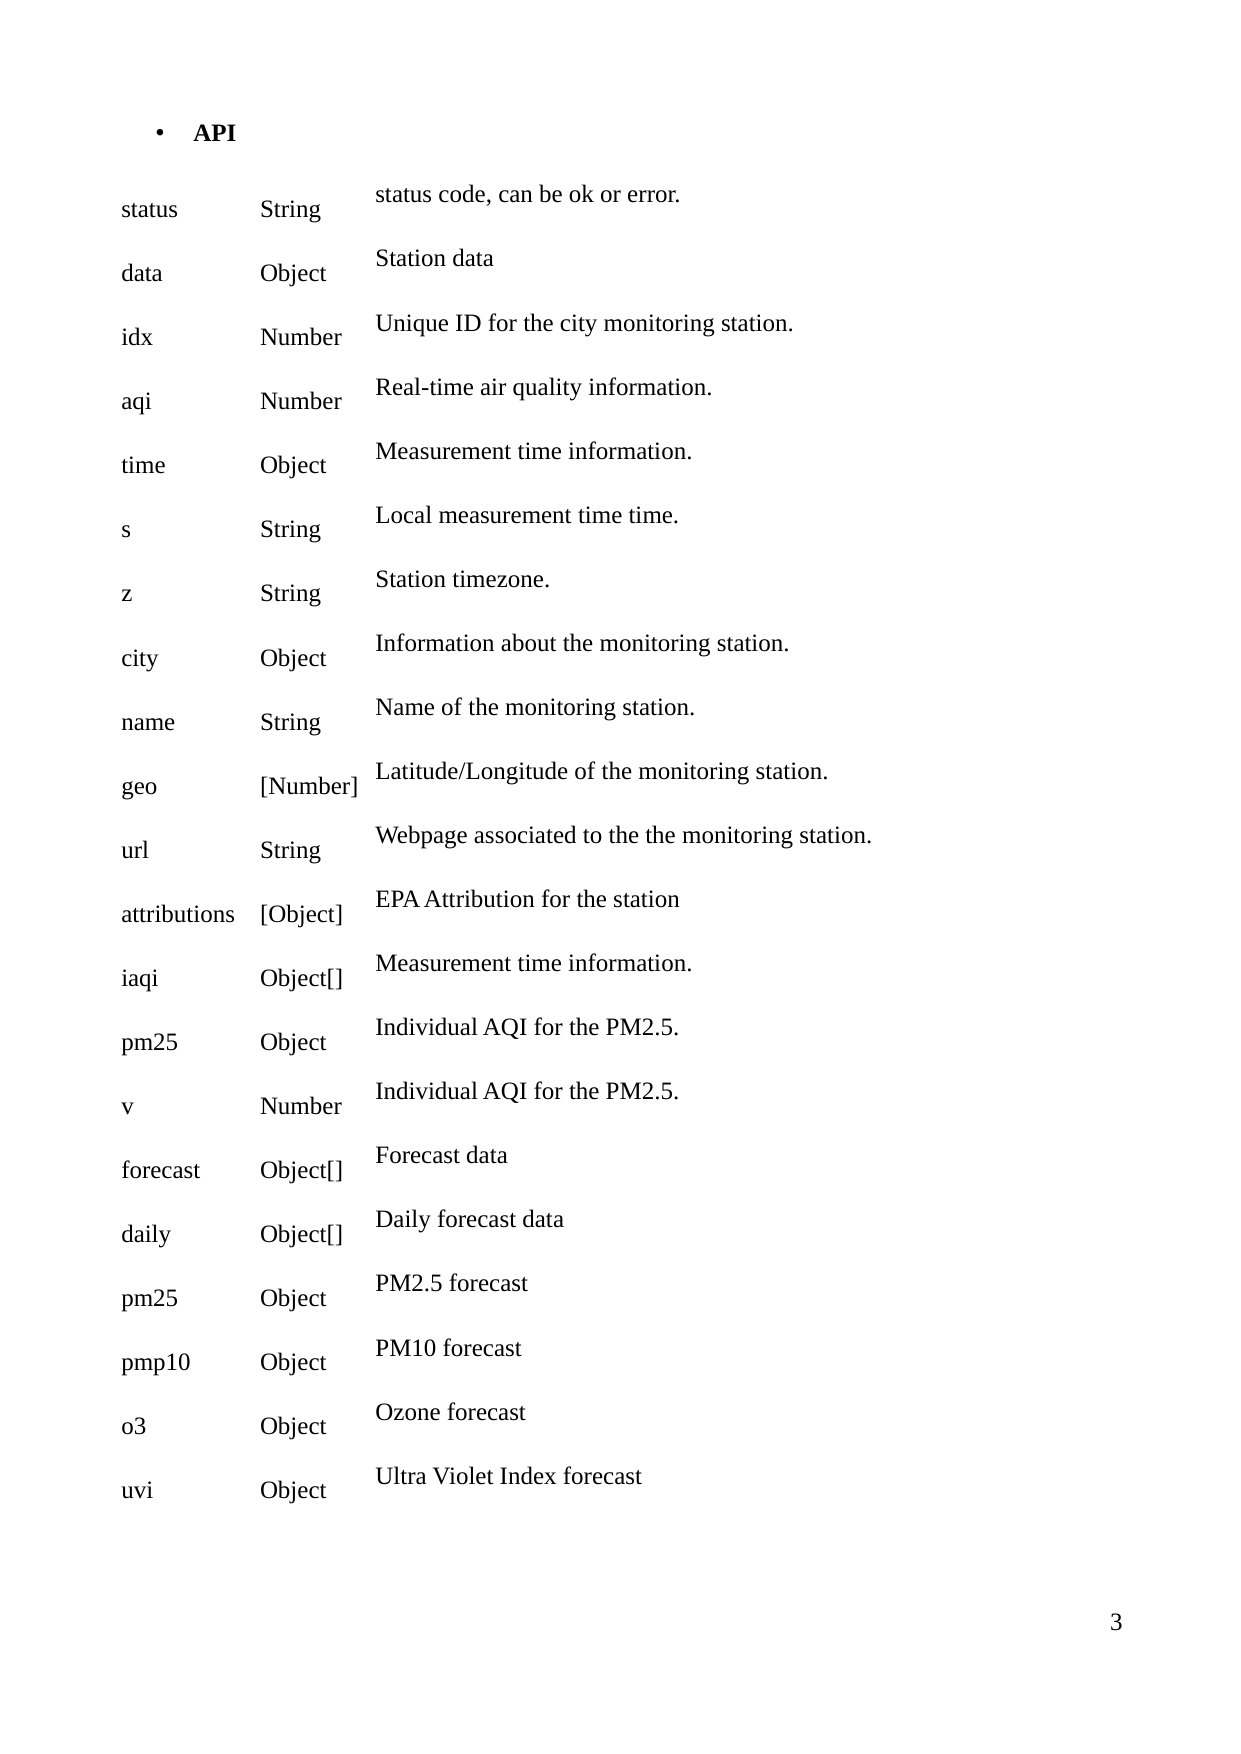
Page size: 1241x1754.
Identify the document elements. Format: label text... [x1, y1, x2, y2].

table_cell name [118, 689, 257, 753]
table_cell Webpage associated to the the monitoring station. [372, 817, 883, 881]
list API [156, 118, 1122, 147]
table_cell Object [257, 1458, 372, 1522]
table_cell Number [257, 305, 372, 369]
table_cell s [118, 497, 257, 561]
table_header status [118, 177, 257, 241]
table_cell Object [257, 433, 372, 497]
table_cell time [118, 433, 257, 497]
table_cell Measurement time information. [372, 433, 883, 497]
table_cell Daily forecast data [372, 1202, 883, 1266]
table_cell idx [118, 305, 257, 369]
table_cell Object [257, 1009, 372, 1073]
table_cell v [118, 1074, 257, 1137]
table_cell String [257, 817, 372, 881]
table_cell Object [257, 1266, 372, 1330]
table_cell Object[] [257, 945, 372, 1009]
table_cell Ozone forecast [372, 1394, 883, 1458]
table_cell iaqi [118, 945, 257, 1009]
table_cell forecast [118, 1138, 257, 1202]
table_header String [257, 177, 372, 241]
table_cell Station data [372, 241, 883, 305]
table_cell Object [257, 241, 372, 305]
table_cell Measurement time information. [372, 945, 883, 1009]
table_cell daily [118, 1202, 257, 1266]
table_cell Object[] [257, 1202, 372, 1266]
table_cell String [257, 497, 372, 561]
table_cell aqi [118, 369, 257, 433]
table_cell Latitude/Longitude of the monitoring station. [372, 753, 883, 817]
table_cell Name of the monitoring station. [372, 689, 883, 753]
table_header status code, can be ok or error. [372, 177, 883, 241]
table_cell PM2.5 forecast [372, 1266, 883, 1330]
table_cell Object [257, 625, 372, 689]
table_cell o3 [118, 1394, 257, 1458]
table_cell data [118, 241, 257, 305]
table_cell Ultra Violet Index forecast [372, 1458, 883, 1522]
table_cell Forecast data [372, 1138, 883, 1202]
table_cell Unique ID for the city monitoring station. [372, 305, 883, 369]
table_cell Information about the monitoring station. [372, 625, 883, 689]
table_cell pm25 [118, 1266, 257, 1330]
table_cell pmp10 [118, 1330, 257, 1394]
table_cell city [118, 625, 257, 689]
table_cell Number [257, 369, 372, 433]
table_cell EPA Attribution for the station [372, 881, 883, 945]
table_cell z [118, 561, 257, 625]
table_cell Object [257, 1394, 372, 1458]
table_cell Object [257, 1330, 372, 1394]
table_cell Object[] [257, 1138, 372, 1202]
table_cell [Number] [257, 753, 372, 817]
table_cell Individual AQI for the PM2.5. [372, 1074, 883, 1137]
table_cell uvi [118, 1458, 257, 1522]
table_cell Real-time air quality information. [372, 369, 883, 433]
table_cell attributions [118, 881, 257, 945]
table_cell pm25 [118, 1009, 257, 1073]
table_cell Number [257, 1074, 372, 1137]
table_cell String [257, 561, 372, 625]
table_cell Station timezone. [372, 561, 883, 625]
table_cell url [118, 817, 257, 881]
table_cell [Object] [257, 881, 372, 945]
table_cell Local measurement time time. [372, 497, 883, 561]
table_cell geo [118, 753, 257, 817]
table_cell String [257, 689, 372, 753]
table_cell PM10 forecast [372, 1330, 883, 1394]
table_cell Individual AQI for the PM2.5. [372, 1009, 883, 1073]
